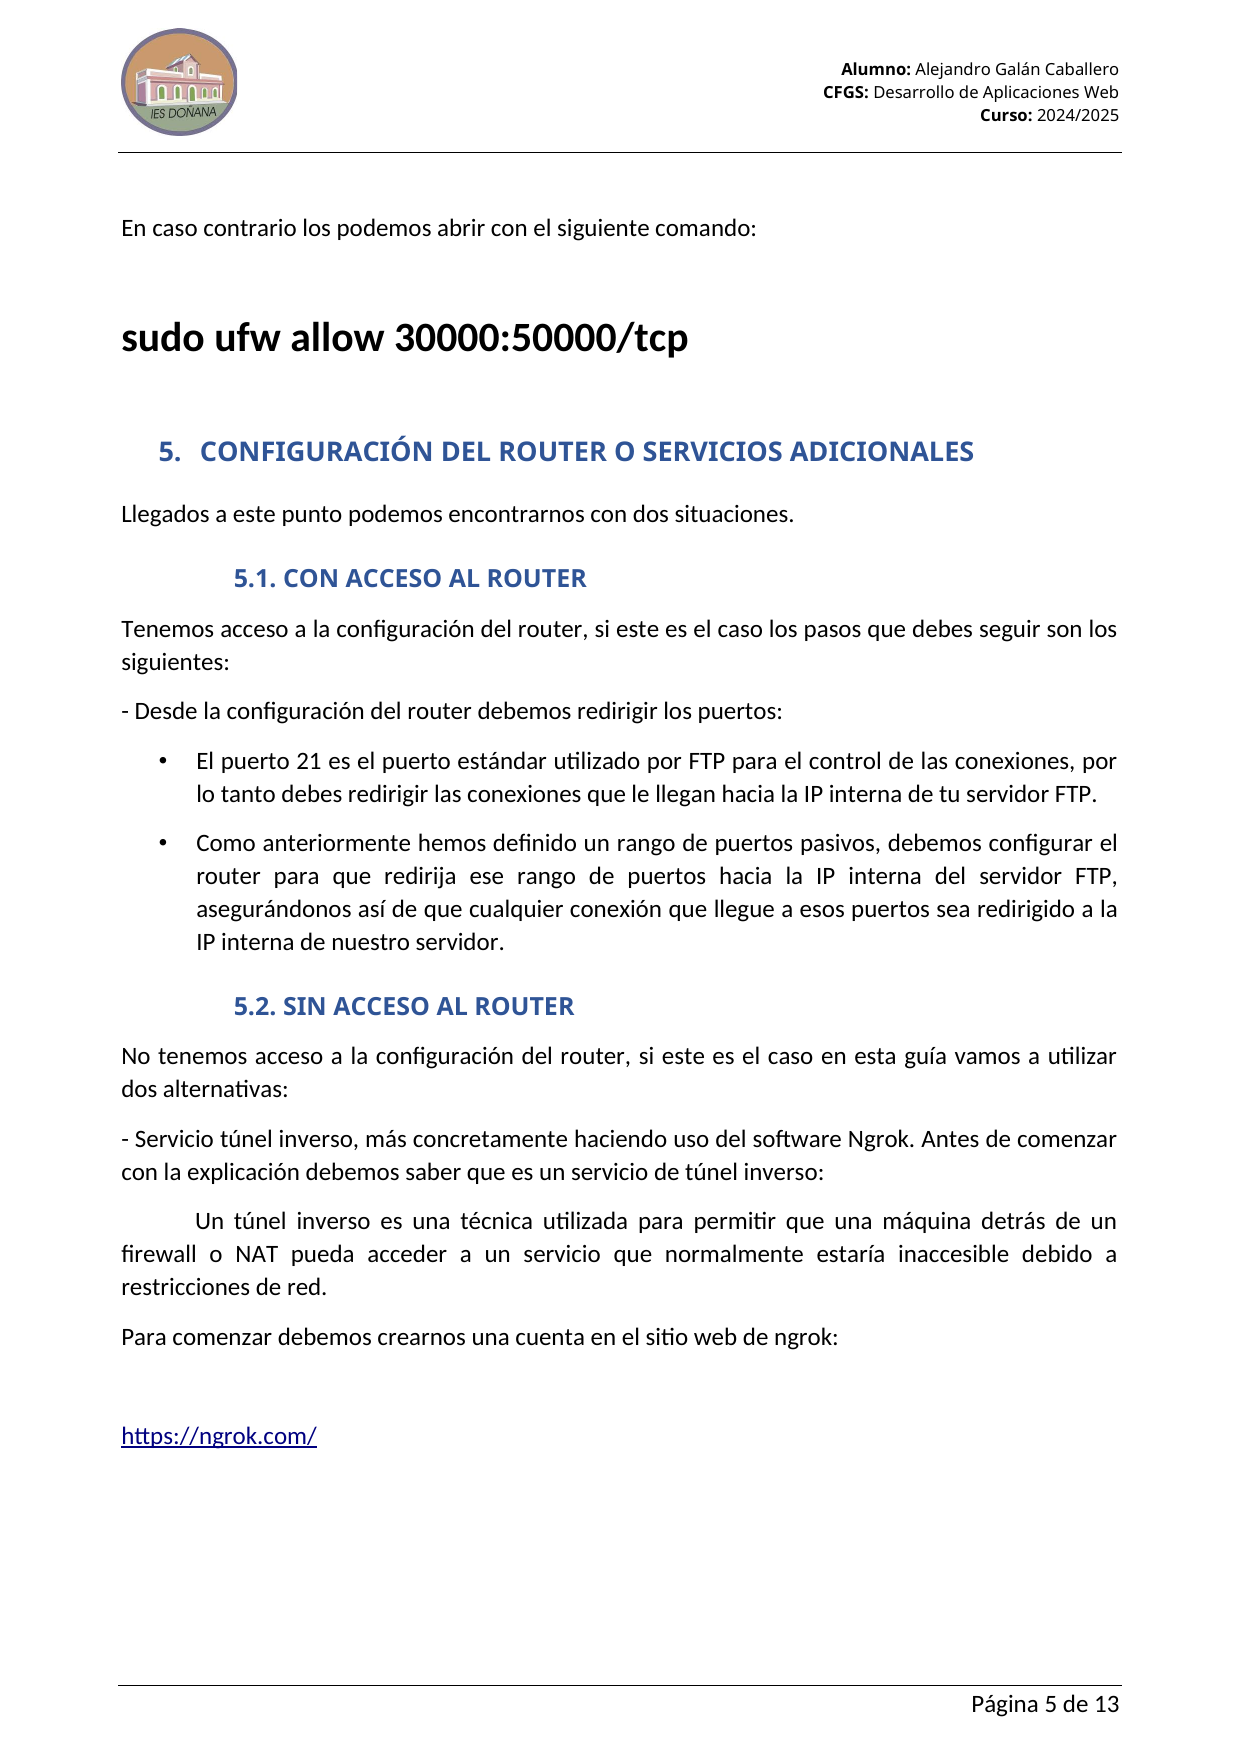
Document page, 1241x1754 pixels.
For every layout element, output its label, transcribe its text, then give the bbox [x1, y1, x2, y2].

text Llegados a este punto podemos encontrarnos con dos situaciones. [121, 499, 1119, 529]
text Tenemos acceso a la configuración del router, si este es el caso los pasos que debes seguir son los siguientes: [121, 613, 1119, 676]
subtitle 5.1. CON ACCESO AL ROUTER [196, 561, 1119, 595]
list El puerto 21 es el puerto estándar utilizado por FTP para el control de las conexiones, por lo tanto debes redirigir las conexiones que le llegan hacia la IP interna de tu servidor FTP. [158, 745, 1119, 808]
text Para comenzar debemos crearnos una cuenta en el sitio web de ngrok: [121, 1321, 1119, 1351]
subtitle 5.2. SIN ACCESO AL ROUTER [196, 988, 1119, 1023]
text En caso contrario los podemos abrir con el siguiente comando: [121, 212, 1119, 242]
text https://ngrok.com/ [121, 1420, 1119, 1450]
text sudo ufw allow 30000:50000/tcp [121, 311, 1119, 362]
text - Desde la configuración del router debemos redirigir los puertos: [121, 695, 1119, 726]
list Como anteriormente hemos definido un rango de puertos pasivos, debemos configurar el router para que redirija ese rango de puertos hacia la IP interna del servidor FTP, asegurándonos así de que cualquier conexión que llegue a esos puertos sea redirigido a la IP interna de nuestro servidor. [158, 827, 1119, 957]
text - Servicio túnel inverso, más concretamente haciendo uso del software Ngrok. Antes de comenzar con la explicación debemos saber que es un servicio de túnel inverso: [121, 1123, 1119, 1186]
picture [121, 28, 238, 136]
subtitle CONFIGURACIÓN DEL ROUTER O SERVICIOS ADICIONALES [158, 432, 1119, 469]
text Un túnel inverso es una técnica utilizada para permitir que una máquina detrás de un firewall o NAT pueda acceder a un servicio que normalmente estaría inaccesible debido a restricciones de red. [121, 1205, 1119, 1302]
text No tenemos acceso a la configuración del router, si este es el caso en esta guía vamos a utilizar dos alternativas: [121, 1040, 1119, 1104]
